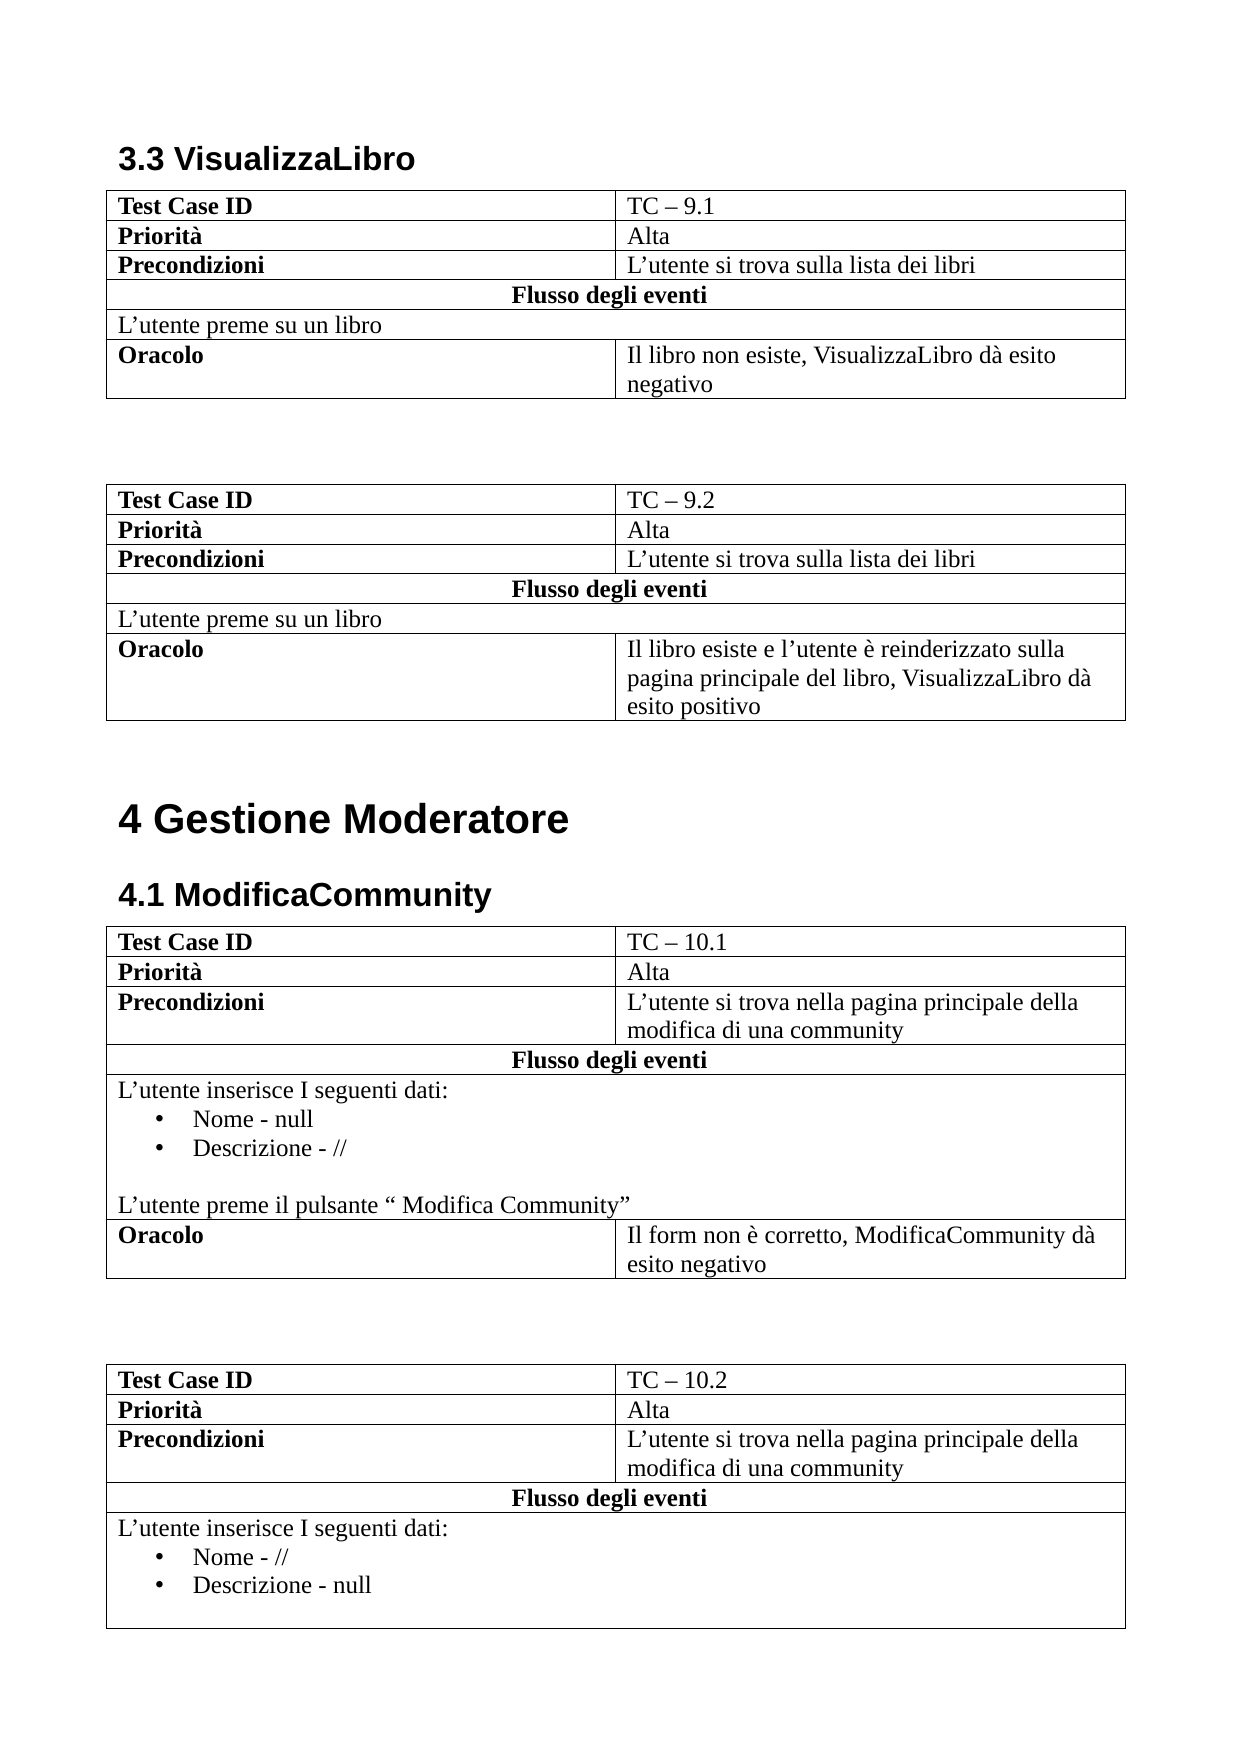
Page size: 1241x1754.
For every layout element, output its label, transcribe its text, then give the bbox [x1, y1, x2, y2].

table_header Test Case ID [107, 927, 615, 956]
table_cell Oracolo [107, 1220, 615, 1277]
table_cell L’utente si trova nella pagina principale della modifica di una community [616, 1425, 1125, 1482]
table_header TC – 9.2 [616, 485, 1125, 514]
table_cell Priorità [107, 1395, 615, 1423]
table_cell Precondizioni [107, 1425, 615, 1482]
table_header TC – 10.1 [616, 927, 1125, 956]
table_cell Flusso degli eventi [107, 280, 1125, 309]
table_cell Alta [616, 957, 1125, 986]
table_cell Priorità [107, 515, 615, 543]
table_cell Alta [616, 515, 1125, 543]
table_cell L’utente si trova nella pagina principale della modifica di una community [616, 987, 1125, 1044]
table_cell Flusso degli eventi [107, 1483, 1125, 1512]
table_header Test Case ID [107, 191, 615, 220]
table_header Test Case ID [107, 485, 615, 514]
subtitle 4 Gestione Moderatore [118, 794, 1122, 842]
table_header TC – 9.1 [616, 191, 1125, 220]
table_cell Il form non è corretto, ModificaCommunity dà esito negativo [616, 1220, 1125, 1277]
subtitle 4.1 ModificaCommunity [118, 875, 1122, 914]
table_cell Precondizioni [107, 987, 615, 1044]
table_cell Alta [616, 221, 1125, 249]
table_cell Oracolo [107, 634, 615, 720]
table_header TC – 10.2 [616, 1365, 1125, 1394]
table_cell Flusso degli eventi [107, 574, 1125, 603]
table_cell Alta [616, 1395, 1125, 1423]
table_cell Priorità [107, 221, 615, 249]
table_cell Oracolo [107, 340, 615, 397]
table_cell Priorità [107, 957, 615, 986]
table_cell L’utente si trova sulla lista dei libri [616, 545, 1125, 573]
table_cell L’utente inserisce I seguenti dati: Nome - // Descrizione - null [107, 1513, 1125, 1628]
table_cell L’utente preme su un libro [107, 310, 1125, 339]
subtitle 3.3 VisualizzaLibro [118, 139, 1122, 177]
table_cell Precondizioni [107, 545, 615, 573]
table_cell L’utente preme su un libro [107, 604, 1125, 633]
table_cell Flusso degli eventi [107, 1045, 1125, 1074]
table_header Test Case ID [107, 1365, 615, 1394]
table_cell Precondizioni [107, 251, 615, 279]
table_cell Il libro esiste e l’utente è reinderizzato sulla pagina principale del libro, VisualizzaLibro dà esito positivo [616, 634, 1125, 720]
table_cell Il libro non esiste, VisualizzaLibro dà esito negativo [616, 340, 1125, 397]
table_cell L’utente inserisce I seguenti dati: Nome - null Descrizione - // L’utente preme il pulsante “ Modifica Community” [107, 1075, 1125, 1219]
table_cell L’utente si trova sulla lista dei libri [616, 251, 1125, 279]
